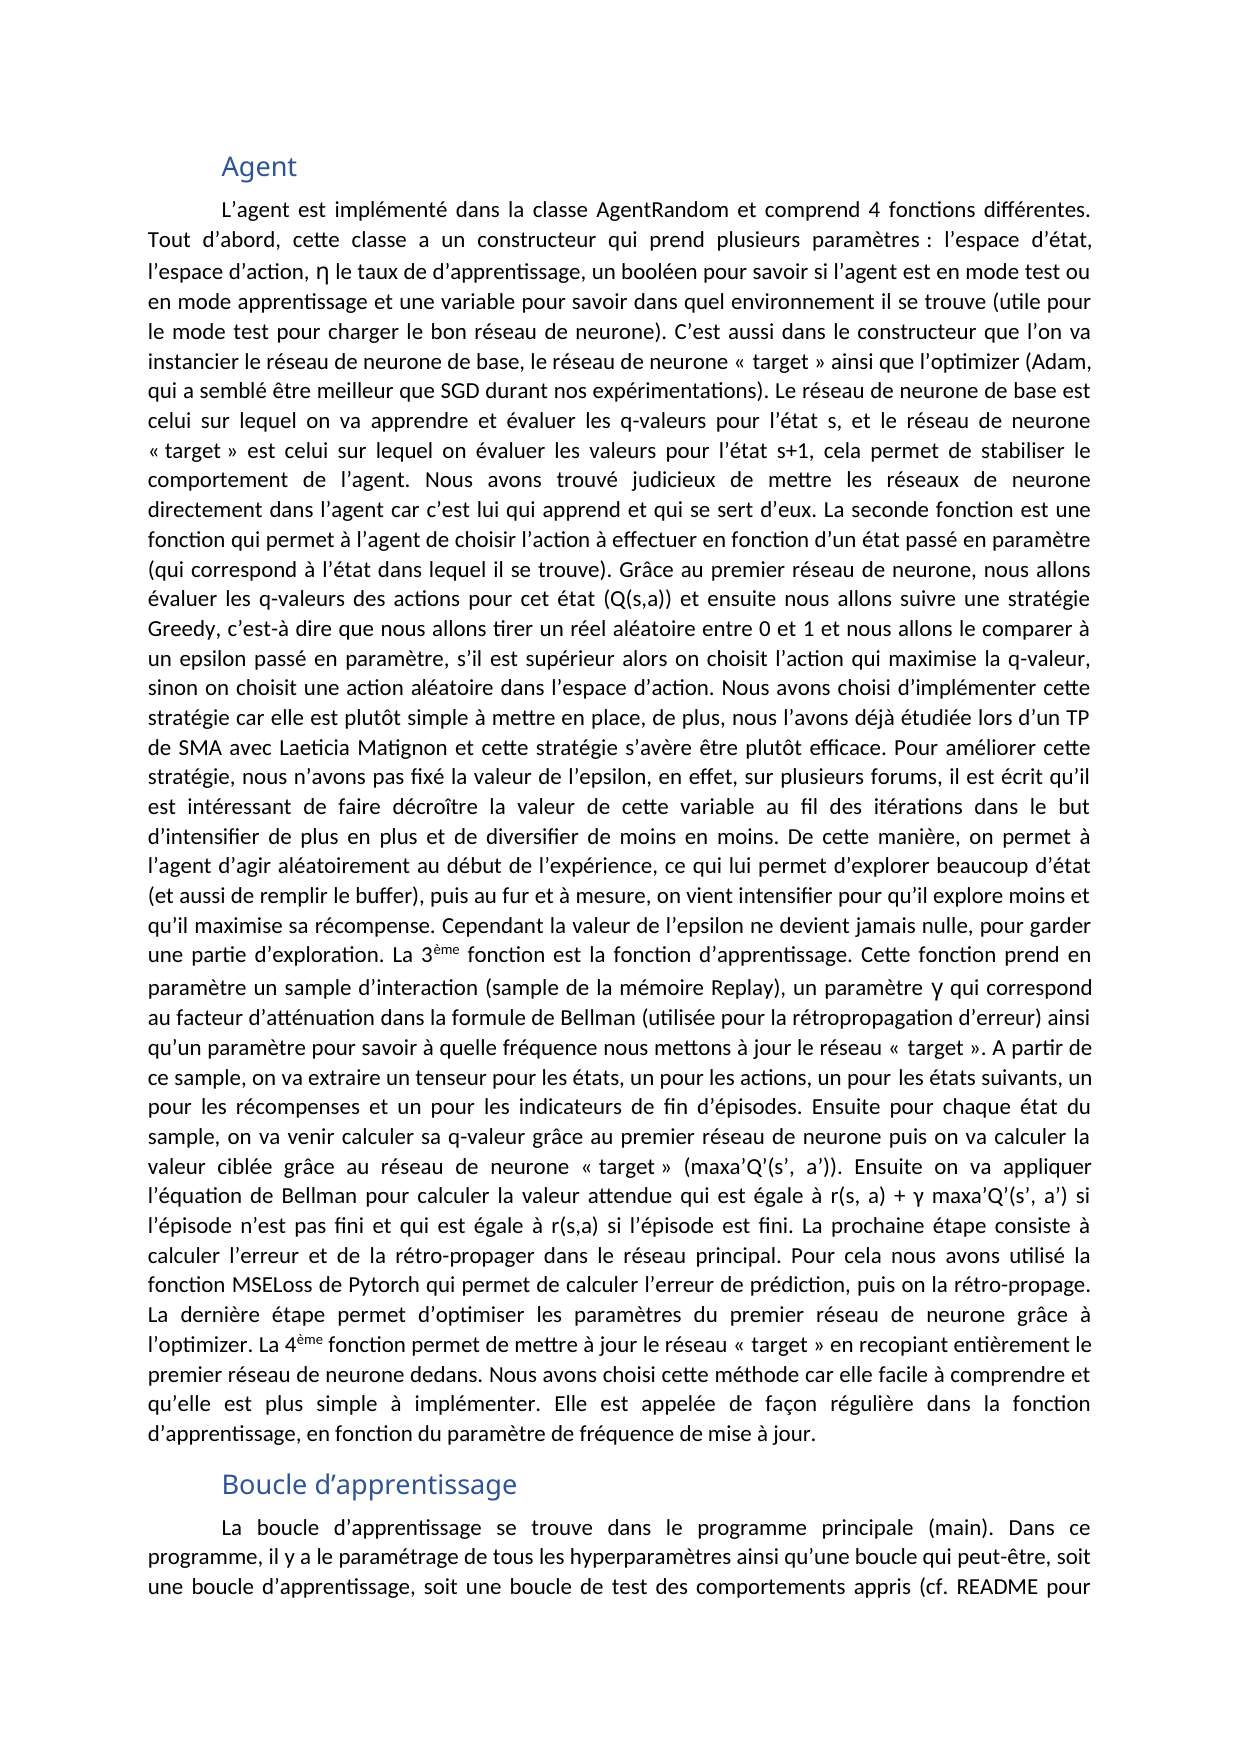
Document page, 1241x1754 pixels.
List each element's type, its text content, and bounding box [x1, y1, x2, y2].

text La boucle d’apprentissage se trouve dans le programme principale (main). Dans ce programme, il y a le paramétrage de tous les hyperparamètres ainsi qu’une boucle qui peut-être, soit une boucle d’apprentissage, soit une boucle de test des comportements appris (cf. README pour [148, 1513, 1093, 1600]
subtitle Agent [148, 148, 1093, 184]
text L’agent est implémenté dans la classe AgentRandom et comprend 4 fonctions différentes. Tout d’abord, cette classe a un constructeur qui prend plusieurs paramètres : l’espace d’état, l’espace d’action, η le taux de d’apprentissage, un booléen pour savoir si l’agent est en mode test ou en mode apprentissage et une variable pour savoir dans quel environnement il se trouve (utile pour le mode test pour charger le bon réseau de neurone). C’est aussi dans le constructeur que l’on va instancier le réseau de neurone de base, le réseau de neurone « target » ainsi que l’optimizer (Adam, qui a semblé être meilleur que SGD durant nos expérimentations). Le réseau de neurone de base est celui sur lequel on va apprendre et évaluer les q-valeurs pour l’état s, et le réseau de neurone « target » est celui sur lequel on évaluer les valeurs pour l’état s+1, cela permet de stabiliser le comportement de l’agent. Nous avons trouvé judicieux de mettre les réseaux de neurone directement dans l’agent car c’est lui qui apprend et qui se sert d’eux. La seconde fonction est une fonction qui permet à l’agent de choisir l’action à effectuer en fonction d’un état passé en paramètre (qui correspond à l’état dans lequel il se trouve). Grâce au premier réseau de neurone, nous allons évaluer les q-valeurs des actions pour cet état (Q(s,a)) et ensuite nous allons suivre une stratégie Greedy, c’est-à dire que nous allons tirer un réel aléatoire entre 0 et 1 et nous allons le comparer à un epsilon passé en paramètre, s’il est supérieur alors on choisit l’action qui maximise la q-valeur, sinon on choisit une action aléatoire dans l’espace d’action. Nous avons choisi d’implémenter cette stratégie car elle est plutôt simple à mettre en place, de plus, nous l’avons déjà étudiée lors d’un TP de SMA avec Laeticia Matignon et cette stratégie s’avère être plutôt efficace. Pour améliorer cette stratégie, nous n’avons pas fixé la valeur de l’epsilon, en effet, sur plusieurs forums, il est écrit qu’il est intéressant de faire décroître la valeur de cette variable au fil des itérations dans le but d’intensifier de plus en plus et de diversifier de moins en moins. De cette manière, on permet à l’agent d’agir aléatoirement au début de l’expérience, ce qui lui permet d’explorer beaucoup d’état (et aussi de remplir le buffer), puis au fur et à mesure, on vient intensifier pour qu’il explore moins et qu’il maximise sa récompense. Cependant la valeur de l’epsilon ne devient jamais nulle, pour garder une partie d’exploration. La 3ème fonction est la fonction d’apprentissage. Cette fonction prend en paramètre un sample d’interaction (sample de la mémoire Replay), un paramètre γ qui correspond au facteur d’atténuation dans la formule de Bellman (utilisée pour la rétropropagation d’erreur) ainsi qu’un paramètre pour savoir à quelle fréquence nous mettons à jour le réseau « target ». A partir de ce sample, on va extraire un tenseur pour les états, un pour les actions, un pour les états suivants, un pour les récompenses et un pour les indicateurs de fin d’épisodes. Ensuite pour chaque état du sample, on va venir calculer sa q-valeur grâce au premier réseau de neurone puis on va calculer la valeur ciblée grâce au réseau de neurone « target » (maxa’Q’(s’, a’)). Ensuite on va appliquer l’équation de Bellman pour calculer la valeur attendue qui est égale à r(s, a) + γ maxa’Q’(s’, a’) si l’épisode n’est pas fini et qui est égale à r(s,a) si l’épisode est fini. La prochaine étape consiste à calculer l’erreur et de la rétro-propager dans le réseau principal. Pour cela nous avons utilisé la fonction MSELoss de Pytorch qui permet de calculer l’erreur de prédiction, puis on la rétro-propage. La dernière étape permet d’optimiser les paramètres du premier réseau de neurone grâce à l’optimizer. La 4ème fonction permet de mettre à jour le réseau « target » en recopiant entièrement le premier réseau de neurone dedans. Nous avons choisi cette méthode car elle facile à comprendre et qu’elle est plus simple à implémenter. Elle est appelée de façon régulière dans la fonction d’apprentissage, en fonction du paramètre de fréquence de mise à jour. [148, 195, 1093, 1447]
subtitle Boucle d’apprentissage [148, 1465, 1093, 1502]
